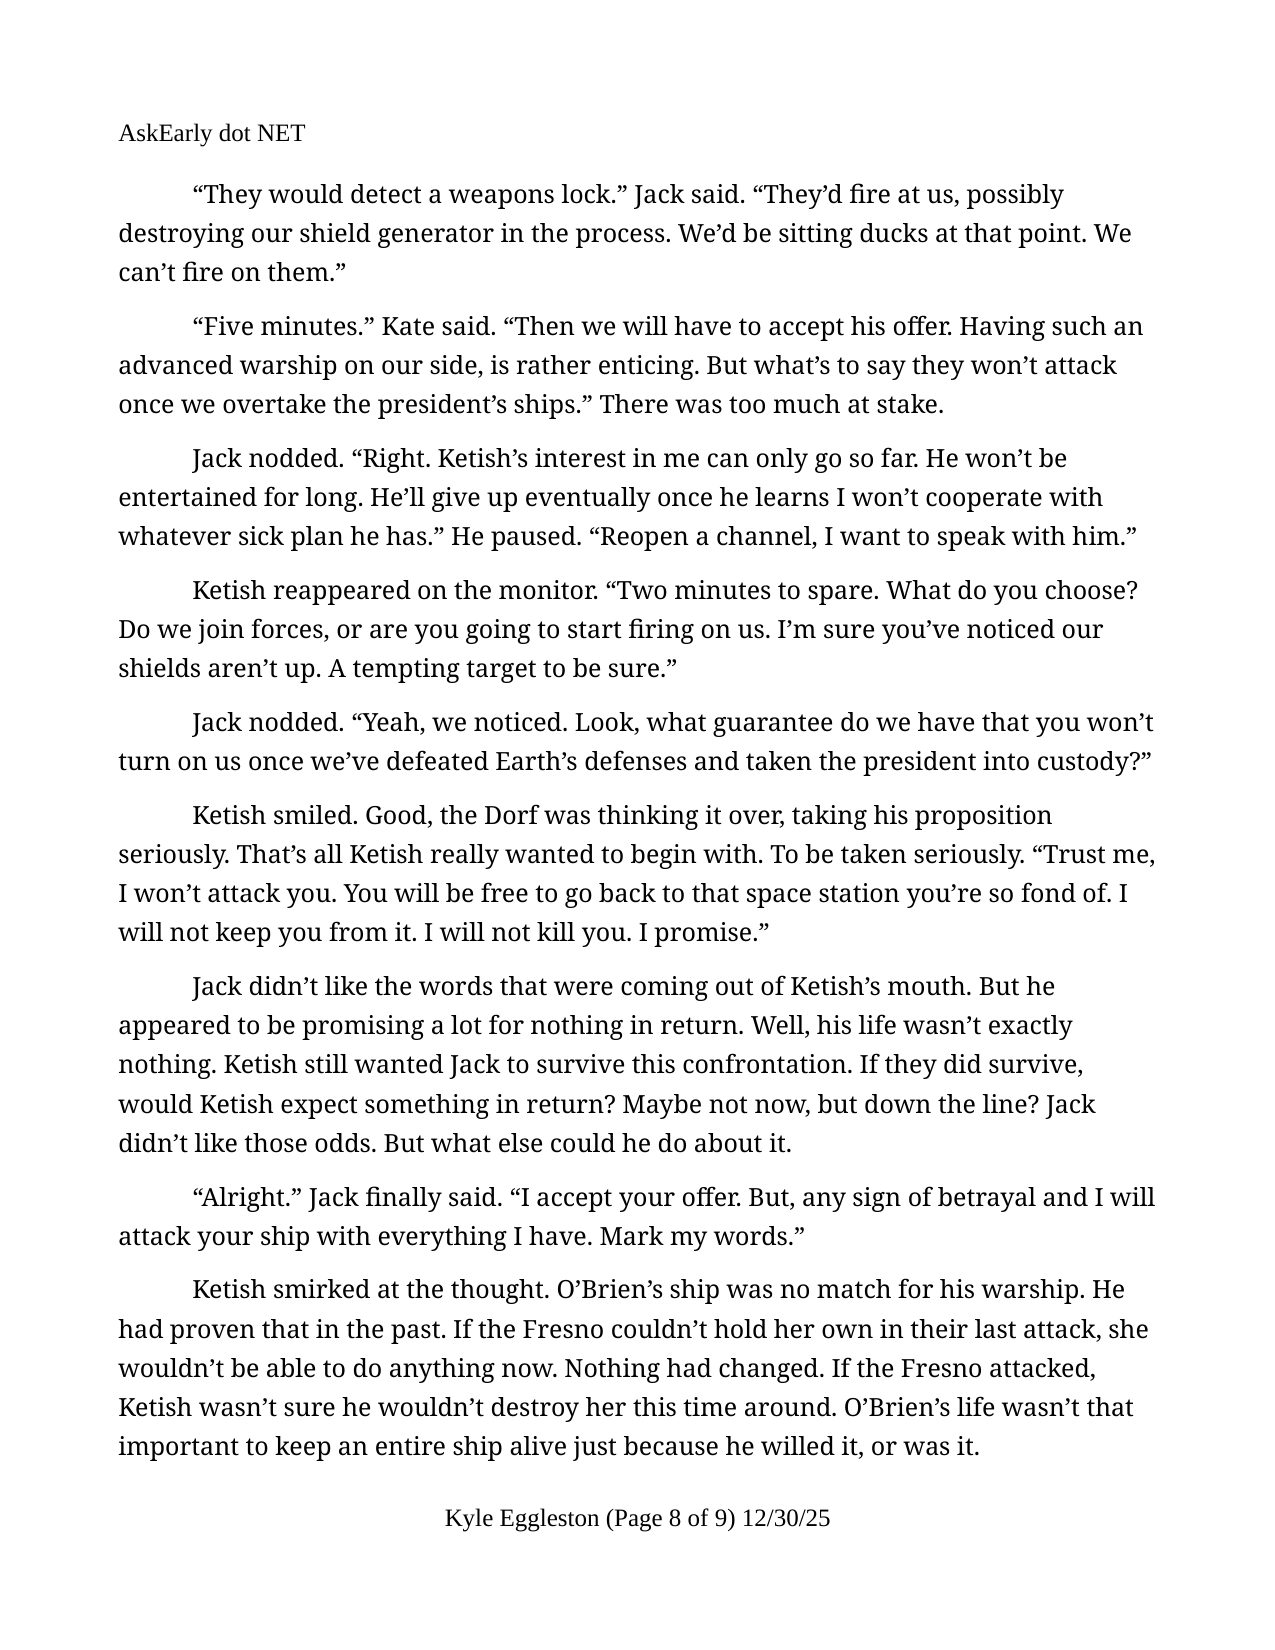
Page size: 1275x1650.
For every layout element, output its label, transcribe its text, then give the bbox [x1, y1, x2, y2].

text “They would detect a weapons lock.” Jack said. “They’d fire at us, possibly destroying our shield generator in the process. We’d be sitting ducks at that point. We can’t fire on them.” [118, 176, 1157, 289]
text Jack nodded. “Yeah, we noticed. Look, what guarantee do we have that you won’t turn on us once we’ve defeated Earth’s defenses and taken the president into custody?” [118, 705, 1157, 778]
text Ketish smirked at the thought. O’Brien’s ship was no match for his warship. He had proven that in the past. If the Fresno couldn’t hold her own in their last attack, she wouldn’t be able to do anything now. Nothing had changed. If the Fresno attacked, Ketish wasn’t sure he wouldn’t destroy her this time around. O’Brien’s life wasn’t that important to keep an entire ship alive just because he willed it, or was it. [118, 1272, 1157, 1463]
text “Alright.” Jack finally said. “I accept your offer. But, any sign of betrayal and I will attack your ship with everything I have. Mark my words.” [118, 1179, 1157, 1252]
text Ketish smiled. Good, the Dorf was thinking it over, taking his proposition seriously. That’s all Ketish really wanted to begin with. To be taken seriously. “Trust me, I won’t attack you. You will be free to go back to that space station you’re so fond of. I will not keep you from it. I will not kill you. I promise.” [118, 798, 1157, 949]
text “Five minutes.” Kate said. “Then we will have to accept his offer. Having such an advanced warship on our side, is rather enticing. But what’s to say they won’t attack once we overtake the president’s ships.” There was too much at stake. [118, 308, 1157, 421]
text Jack didn’t like the words that were coming out of Ketish’s mouth. But he appeared to be promising a lot for nothing in return. Well, his life wasn’t exactly nothing. Ketish still wanted Jack to survive this confrontation. If they did survive, would Ketish expect something in return? Maybe not now, but down the line? Jack didn’t like those odds. But what else could he do about it. [118, 969, 1157, 1159]
text Jack nodded. “Right. Ketish’s interest in me can only go so far. He won’t be entertained for long. He’ll give up eventually once he learns I won’t cooperate with whatever sick plan he has.” He paused. “Reopen a channel, I want to speak with him.” [118, 441, 1157, 553]
text Ketish reappeared on the monitor. “Two minutes to spare. What do you choose? Do we join forces, or are you going to start firing on us. I’m sure you’ve noticed our shields aren’t up. A tempting target to be sure.” [118, 573, 1157, 685]
